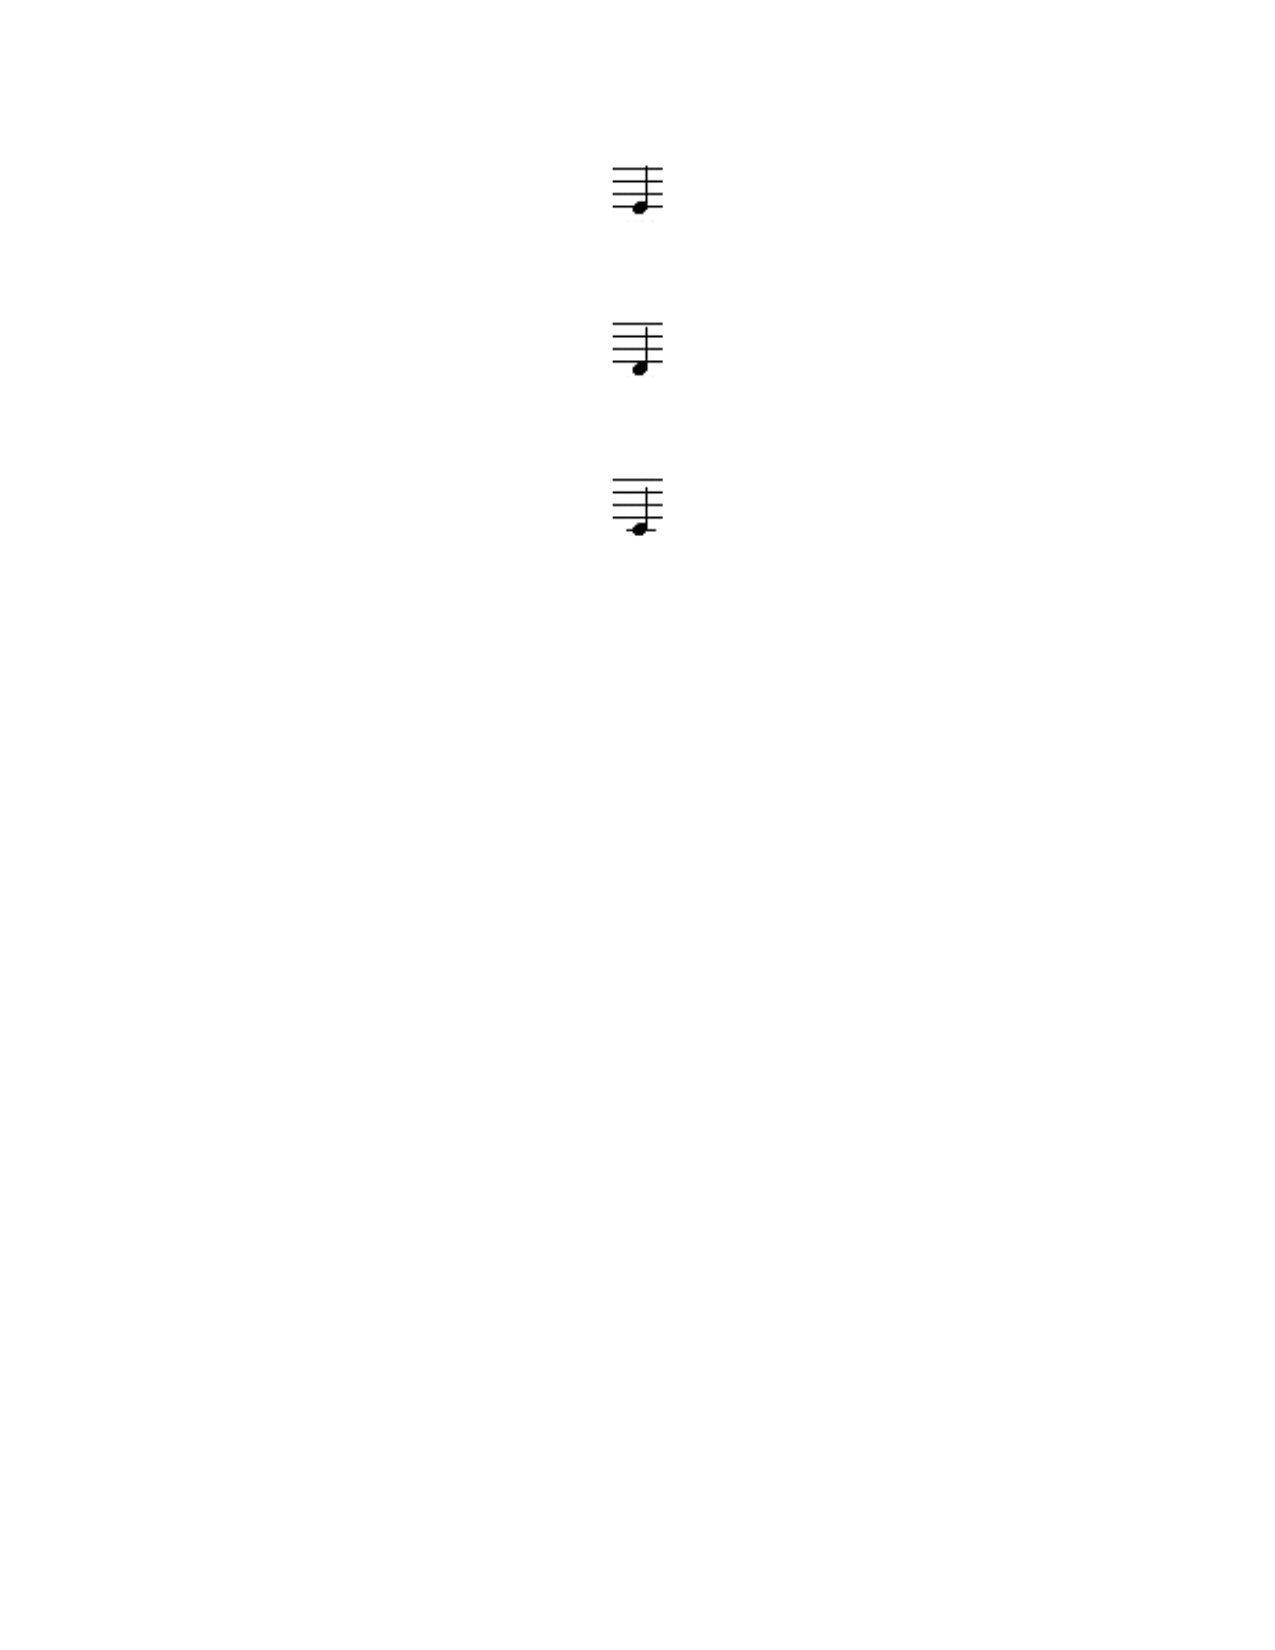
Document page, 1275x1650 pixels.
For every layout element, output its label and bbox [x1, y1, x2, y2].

picture [612, 273, 663, 401]
picture [612, 429, 663, 557]
picture [612, 118, 663, 246]
